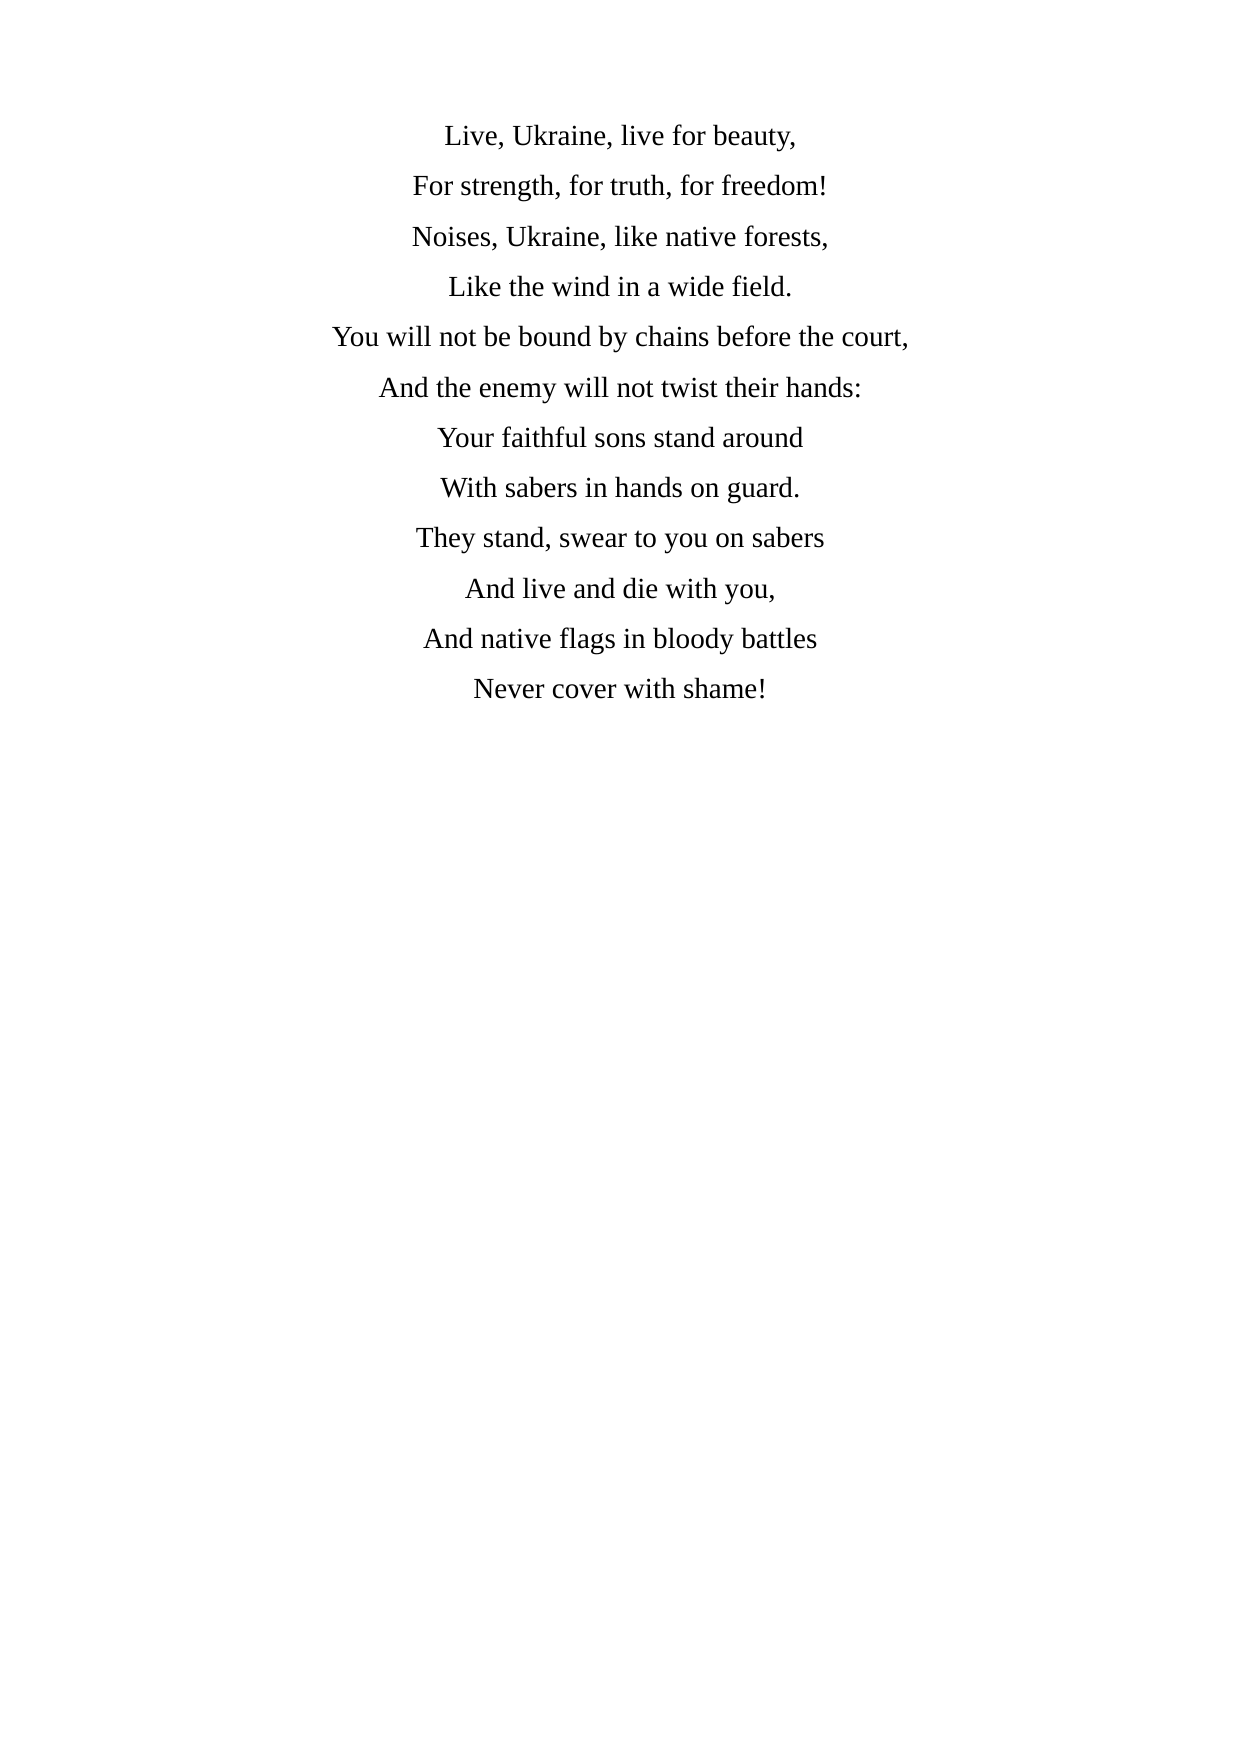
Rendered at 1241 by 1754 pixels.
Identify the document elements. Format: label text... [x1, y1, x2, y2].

text Noises, Ukraine, like native forests, [118, 219, 1122, 252]
text You will not be bound by chains before the court, [118, 319, 1122, 353]
text Your faithful sons stand around [118, 420, 1122, 453]
text And live and die with you, [118, 571, 1122, 604]
text For strength, for truth, for freedom! [118, 168, 1122, 202]
text Live, Ukraine, live for beauty, [118, 118, 1122, 152]
text With sabers in hands on guard. [118, 470, 1122, 504]
text Like the wind in a wide field. [118, 269, 1122, 303]
text And native flags in bloody battles [118, 621, 1122, 655]
text Never cover with shame! [118, 672, 1122, 705]
text They stand, swear to you on sabers [118, 521, 1122, 554]
text And the enemy will not twist their hands: [118, 370, 1122, 403]
